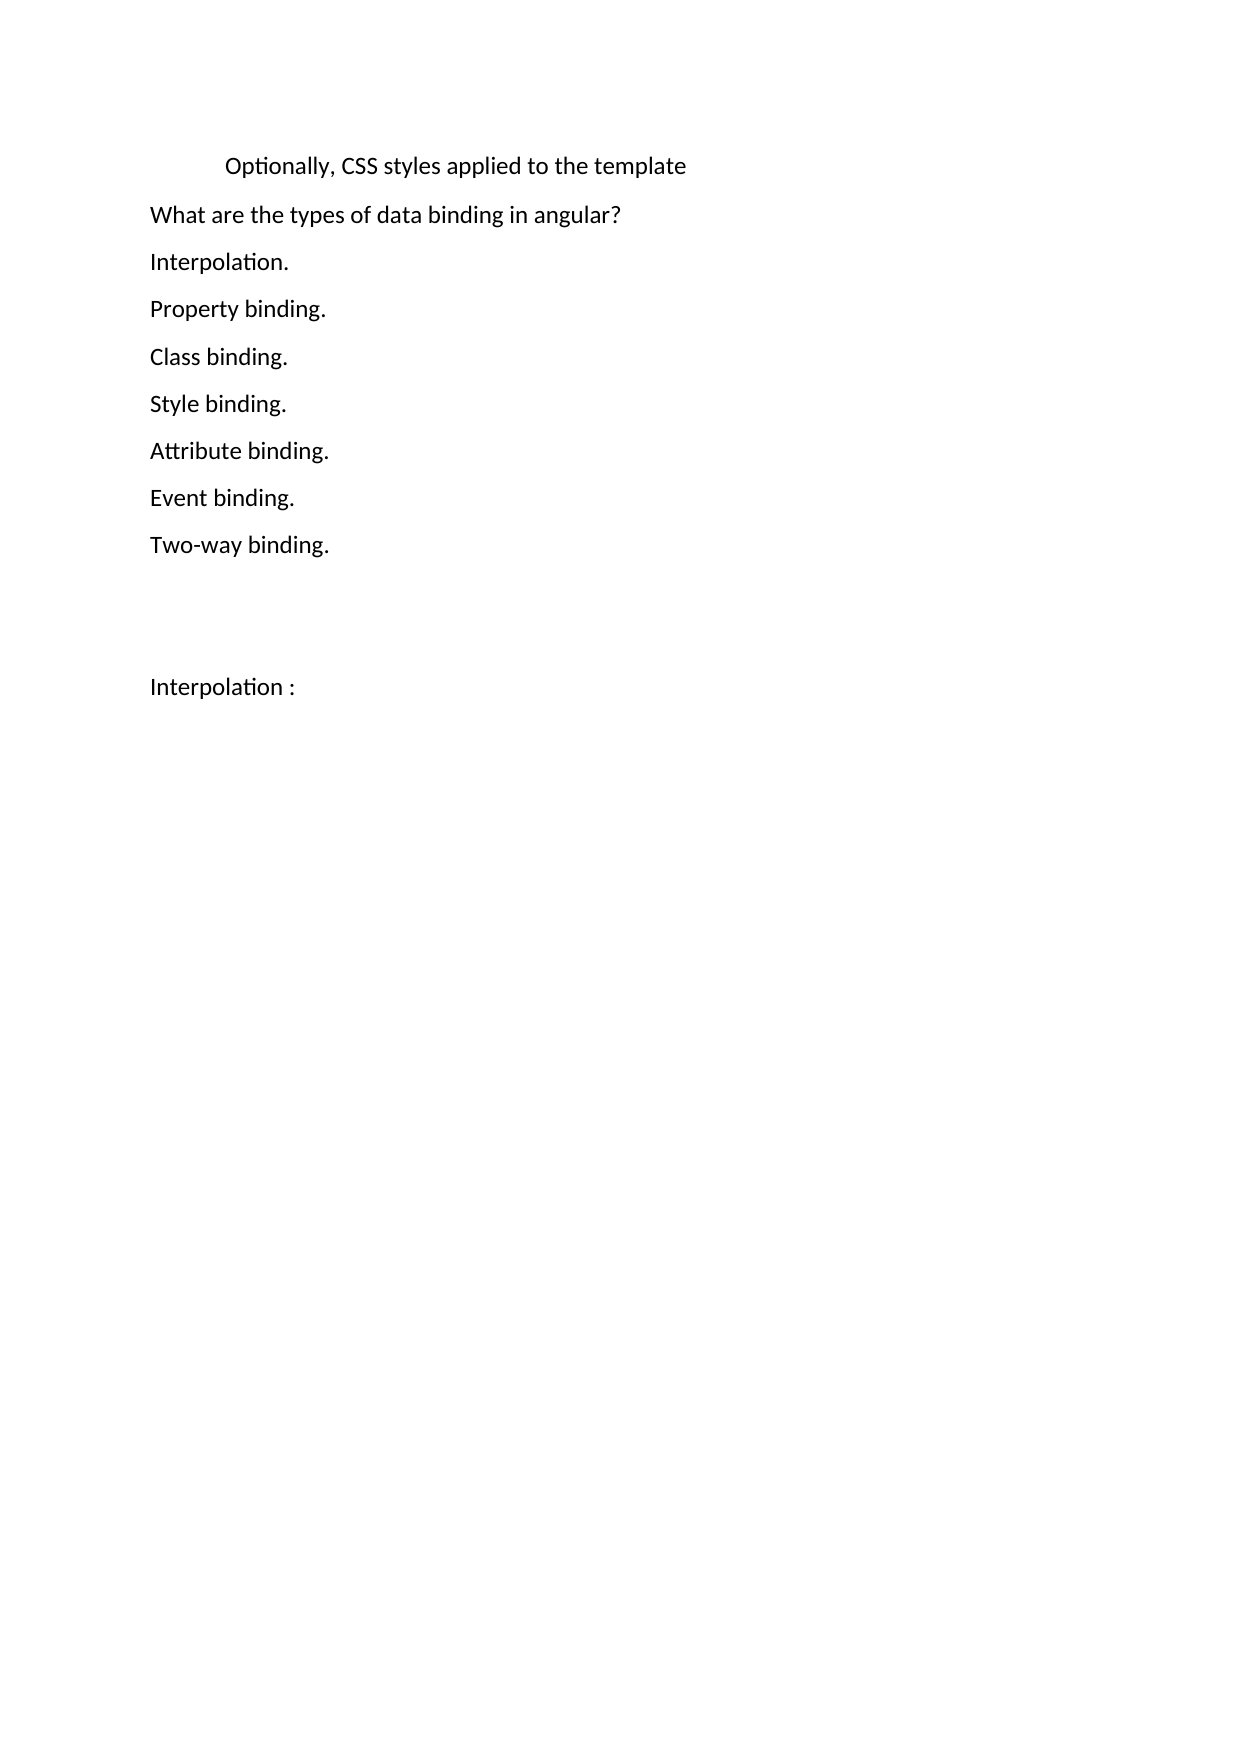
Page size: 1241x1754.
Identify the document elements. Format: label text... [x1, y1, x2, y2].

text Class binding. [150, 341, 1090, 371]
text Style binding. [150, 388, 1090, 418]
text Event binding. [150, 482, 1090, 513]
text What are the types of data binding in angular? [150, 199, 1090, 230]
text Optionally, CSS styles applied to the template [150, 150, 1090, 181]
text Interpolation. [150, 246, 1090, 277]
text Interpolation : [150, 671, 1090, 702]
text Attribute binding. [150, 435, 1090, 466]
text Property binding. [150, 294, 1090, 324]
text Two-way binding. [150, 529, 1090, 560]
